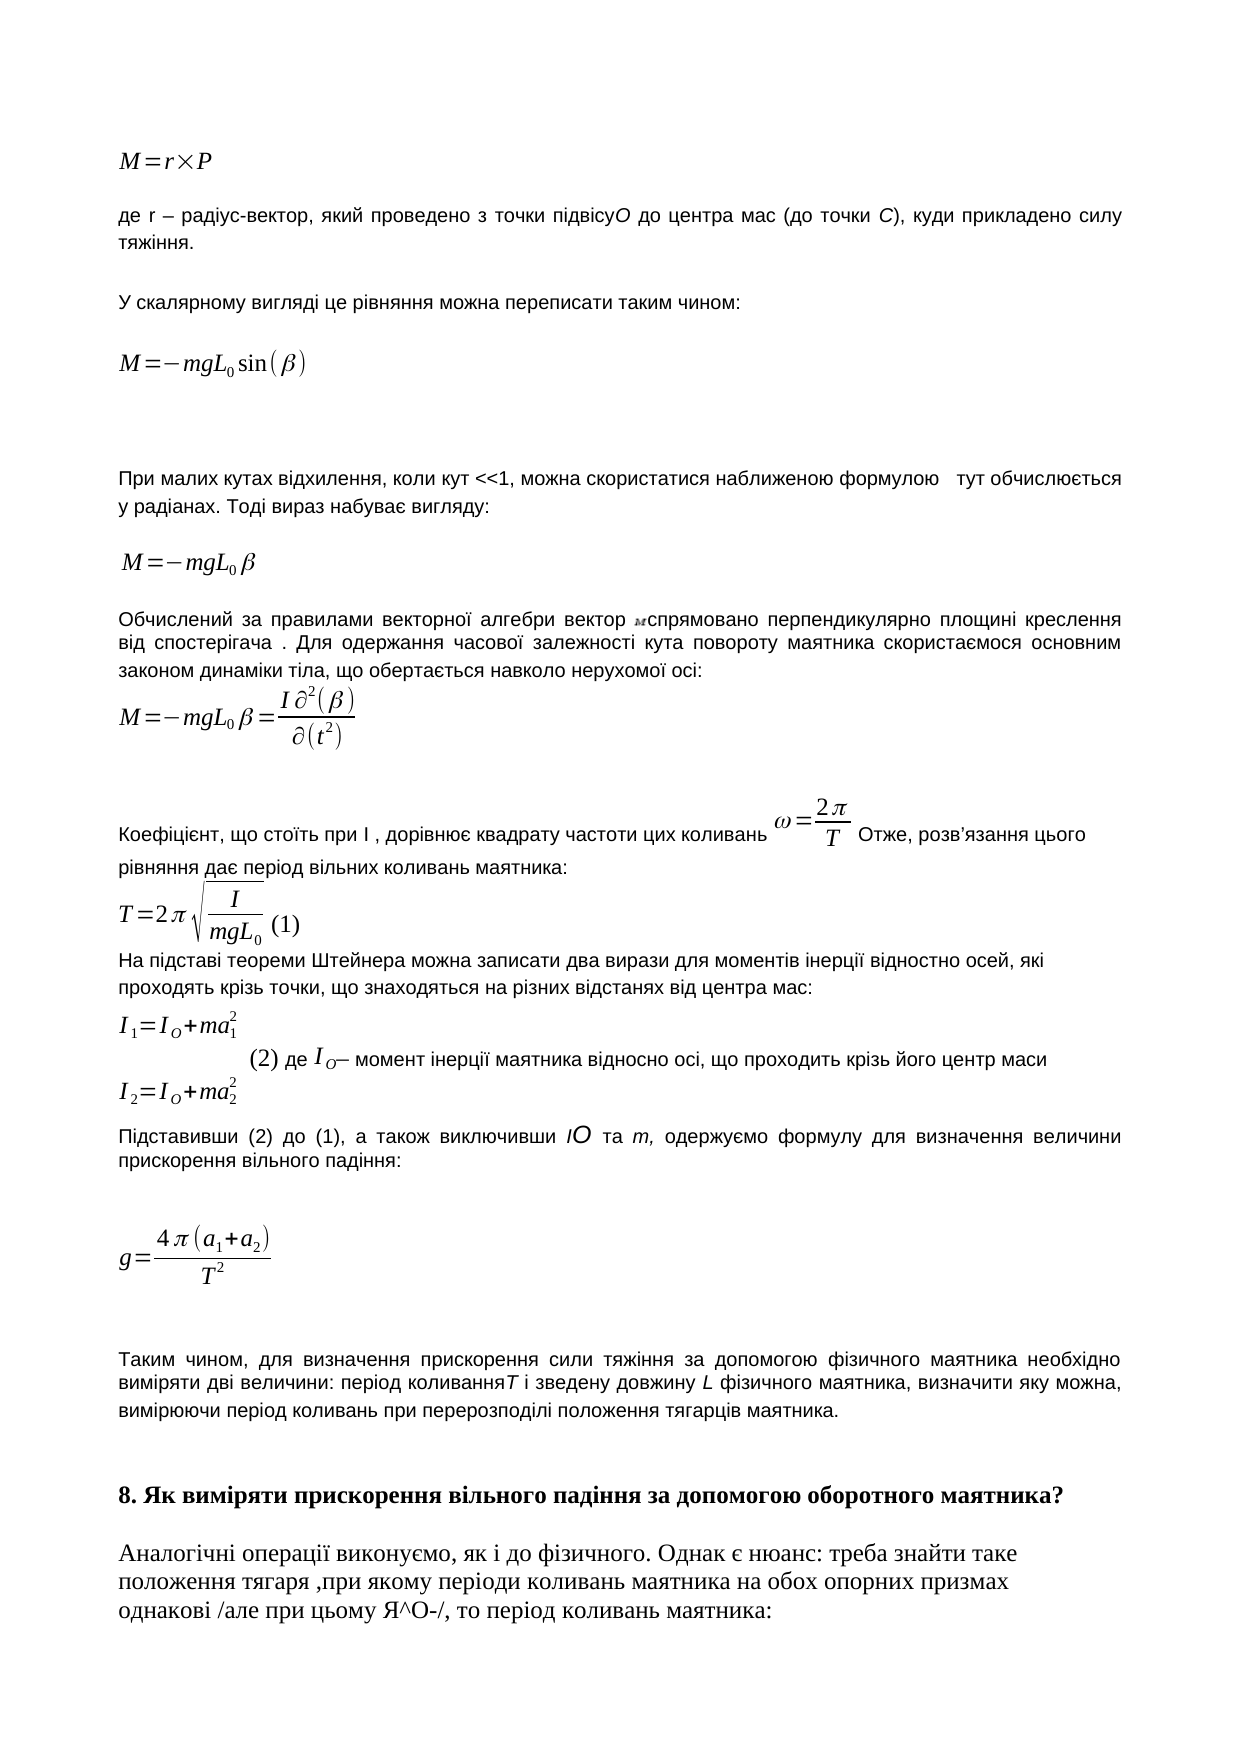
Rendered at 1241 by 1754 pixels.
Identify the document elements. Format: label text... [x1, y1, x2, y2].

text На підставі теореми Штейнера можна записати два вирази для моментів інерції відностно осей, які проходять крізь точки, що знаходяться на різних відстанях від центра мас: [118, 948, 1122, 1000]
text При малих кутах відхилення, коли кут <<1, можна скористатися наближеною формулою тут обчислюється у радіанах. Тоді вираз набуває вигляду: [118, 467, 1122, 519]
text 8. Як виміряти прискорення вільного падіння за допомогою оборотного маятника? [118, 1480, 1122, 1509]
text Таким чином, для визначення прискорення сили тяжіння за допомогою фізичного маятника необхідно виміряти дві величини: період коливанняТ і зведену довжину L фізичного маятника, визначити яку можна, вимірюючи період коливань при перерозподілі положення тягарців маятника. [118, 1348, 1122, 1423]
text де r – радіус-вектор, який проведено з точки підвісуО до центра мас (до точки С), куди прикладено силу тяжіння. [118, 204, 1122, 253]
text Коефіцієнт, що стоїть при I , дорівнює квадрату частоти цих коливань Отже, розв’язання цього рівняння дає період вільних коливань маятника: [118, 792, 1122, 880]
picture [632, 612, 648, 627]
text Обчислений за правилами векторної алгебри вектор спрямовано перпендикулярно площині креслення від спостерігача . Для одержання часової залежності кута повороту маятника скористаємося основним законом динаміки тіла, що обертається навколо нерухомої осі: [118, 608, 1122, 682]
text (1) [118, 880, 1122, 948]
text (2) де – момент інерції маятника відносно осі, що проходить крізь його центр маси [118, 1042, 1122, 1073]
text Аналогічні операції виконуємо, як і до фізичного. Однак є нюанс: треба знайти таке положення тягаря ,при якому періоди коливань маятника на обох опорних призмах однакові /але при цьому Я^О-/, то період коливань маятника: [118, 1538, 1122, 1624]
text У скалярному вигляді це рівняння можна переписати таким чином: [118, 286, 1122, 315]
text Підставивши (2) до (1), а також виключивши IО та m, одержуємо формулу для визначення величини прискорення вільного падіння: [118, 1120, 1122, 1172]
